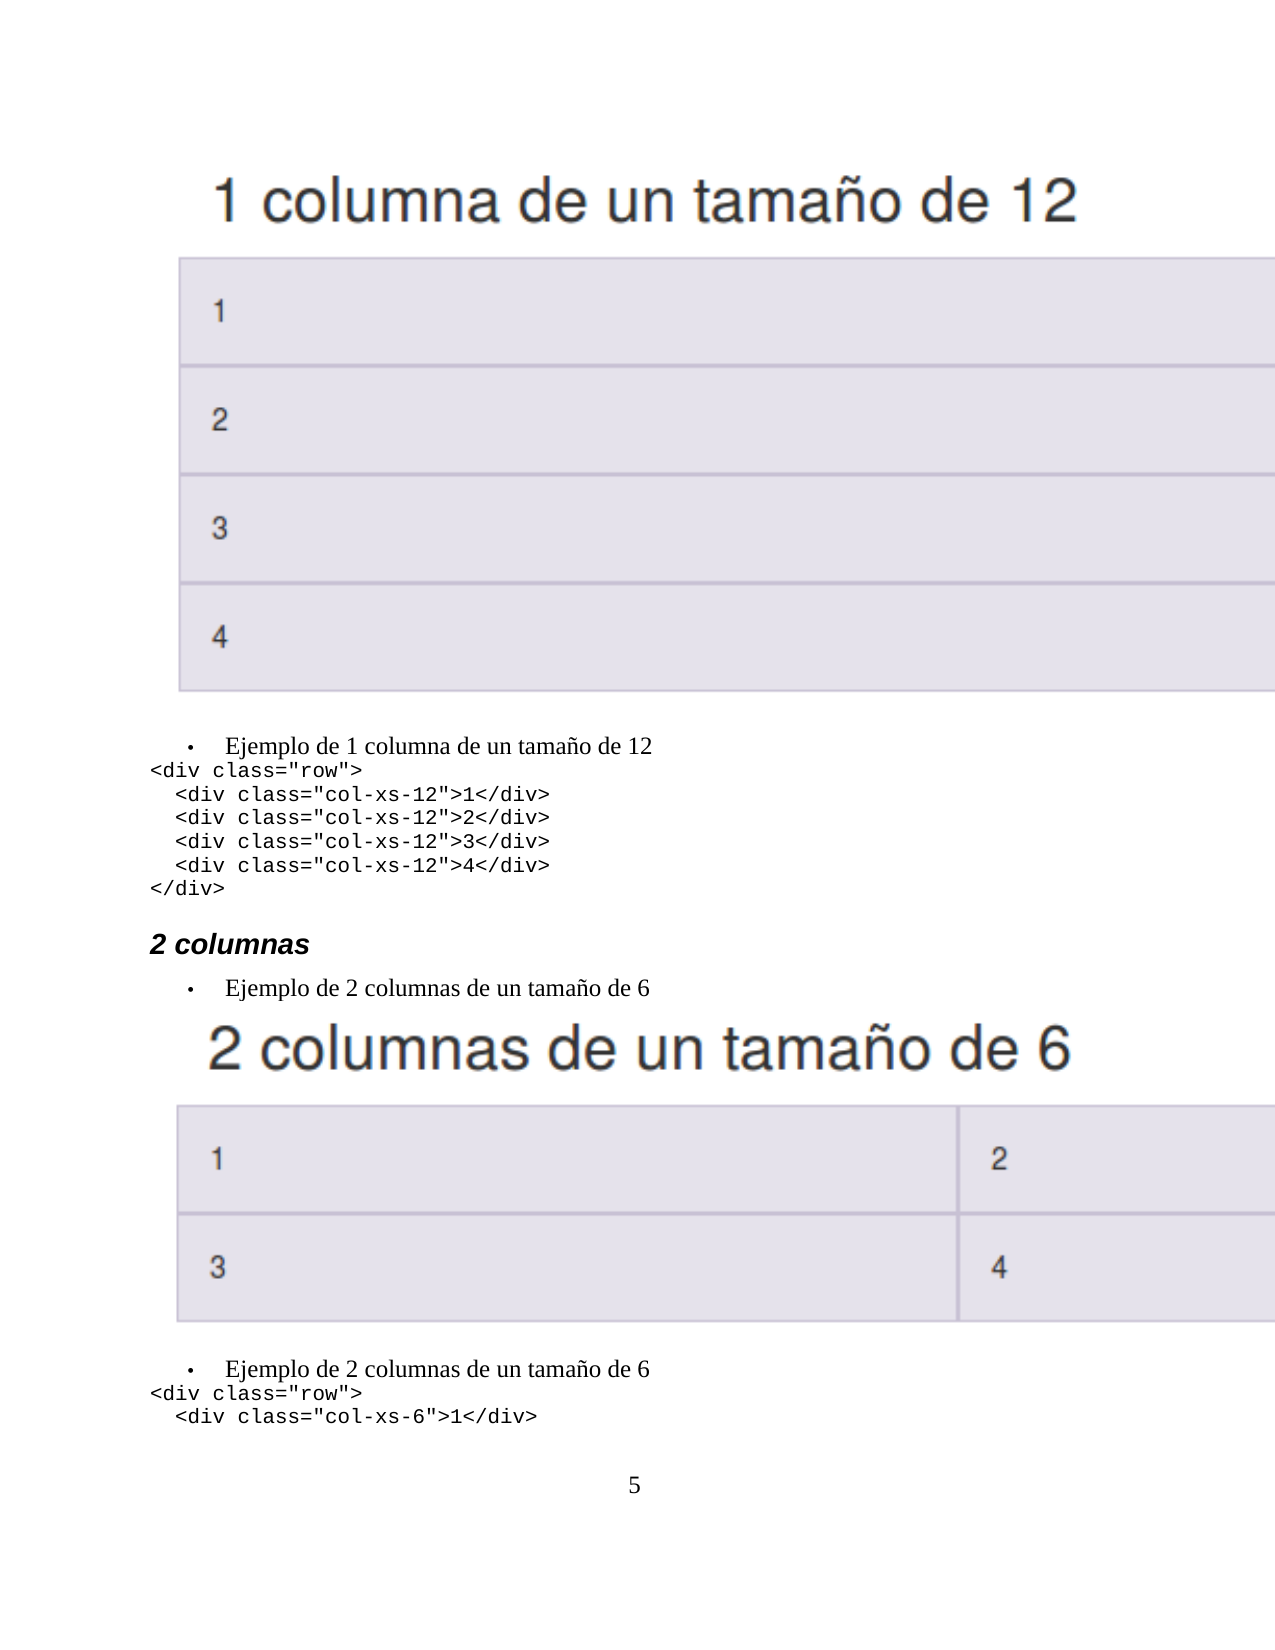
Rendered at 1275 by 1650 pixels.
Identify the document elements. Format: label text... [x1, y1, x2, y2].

text <div class="col-xs-6">1</div> [150, 1406, 1125, 1430]
list Ejemplo de 2 columnas de un tamaño de 6 [187, 973, 1125, 1001]
text <div class="col-xs-12">2</div> [150, 807, 1125, 831]
list Ejemplo de 1 columna de un tamaño de 12 [187, 732, 1125, 760]
text </div> [150, 878, 1125, 902]
picture [150, 150, 1275, 732]
text <div class="col-xs-12">3</div> [150, 831, 1125, 854]
text <div class="row"> [150, 1382, 1125, 1406]
text <div class="row"> [150, 760, 1125, 784]
text <div class="col-xs-12">4</div> [150, 854, 1125, 878]
subtitle 2 columnas [150, 927, 1125, 960]
text <div class="col-xs-12">1</div> [150, 784, 1125, 807]
list Ejemplo de 2 columnas de un tamaño de 6 [187, 1354, 1125, 1382]
picture [150, 1001, 1275, 1354]
